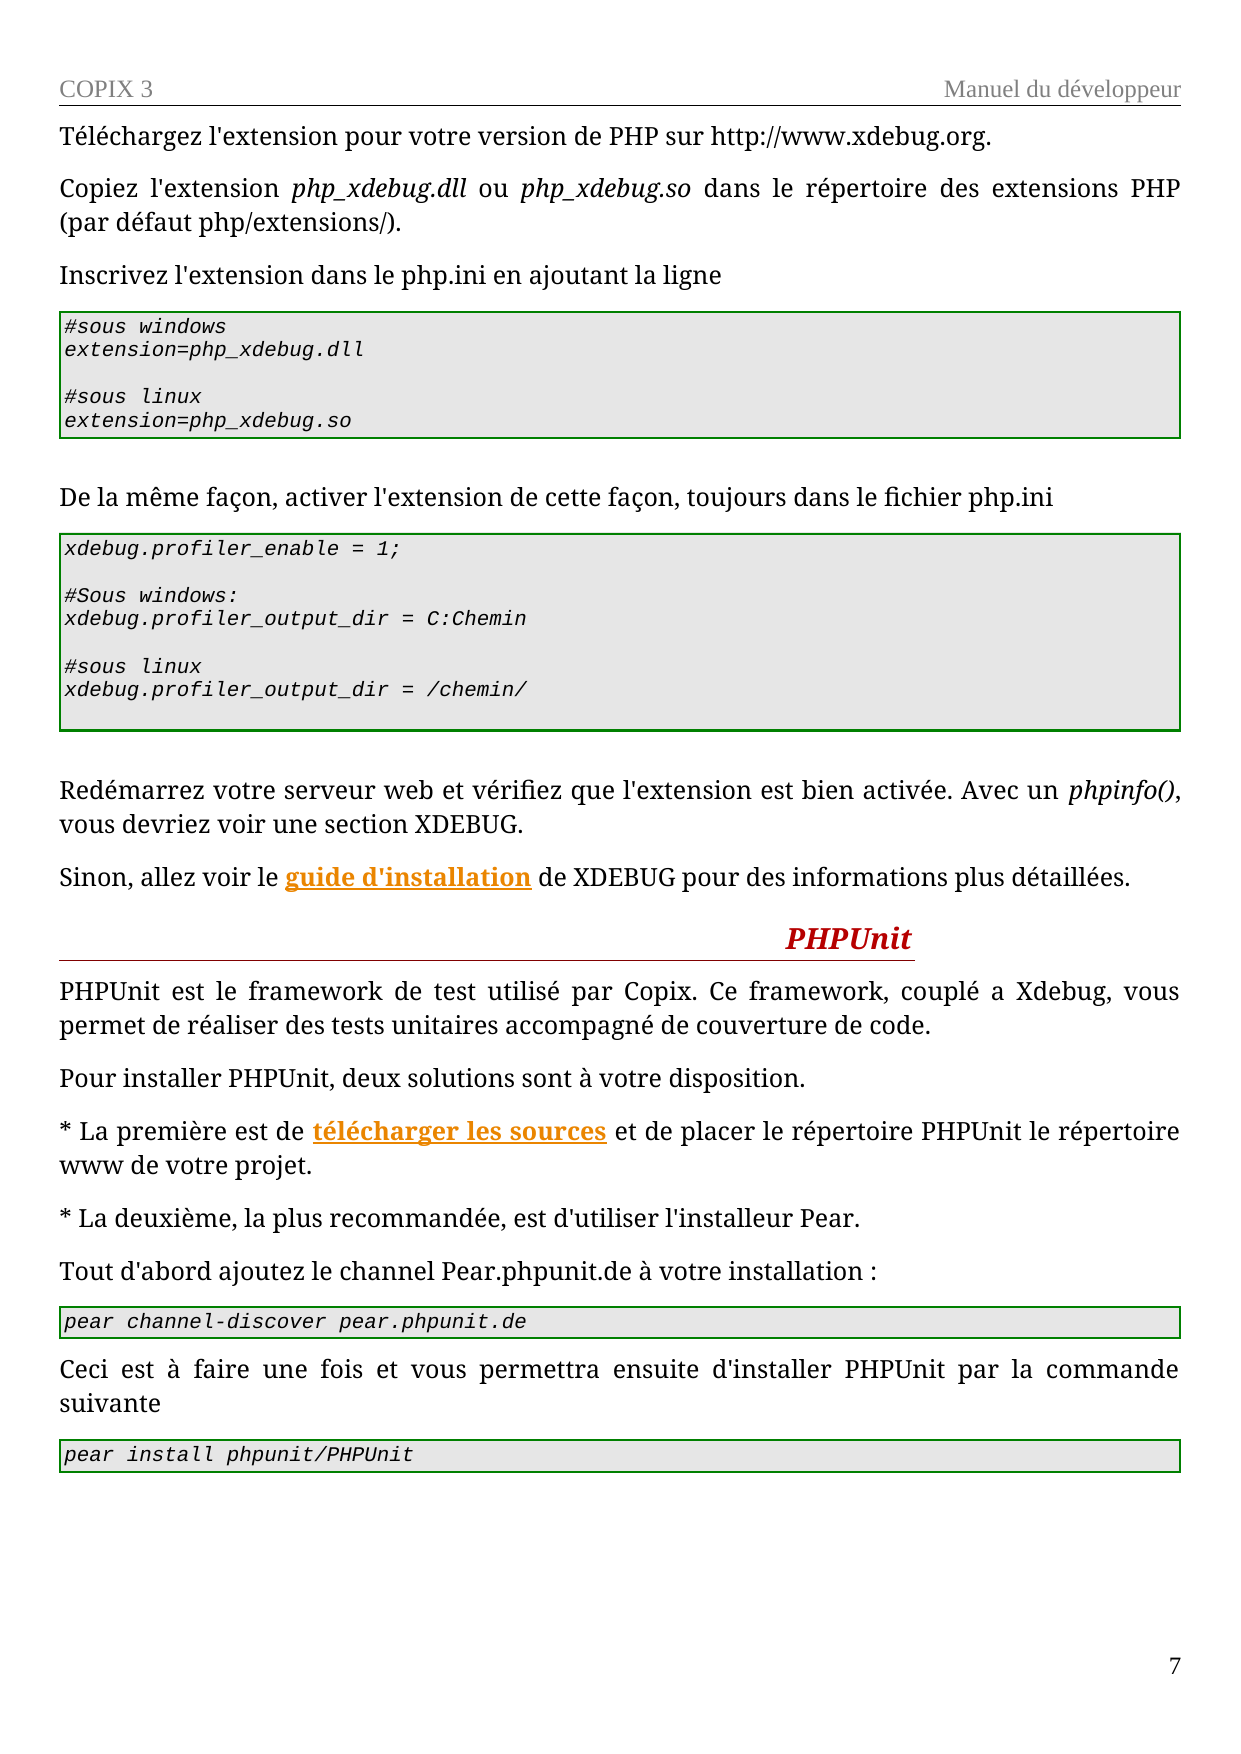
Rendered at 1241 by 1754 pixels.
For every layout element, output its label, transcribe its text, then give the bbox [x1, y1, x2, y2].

text xdebug.profiler_output_dir = C:Chemin [61, 603, 1179, 627]
text Ceci est à faire une fois et vous permettra ensuite d'installer PHPUnit par la commande suivante [59, 1352, 1181, 1420]
text pear channel-discover pear.phpunit.de [61, 1308, 1179, 1337]
subtitle PHPUnit [59, 918, 915, 960]
text De la même façon, activer l'extension de cette façon, toujours dans le fichier php.ini [59, 480, 1181, 514]
text extension=php_xdebug.so [61, 405, 1179, 437]
text #Sous windows: [61, 580, 1179, 603]
text Inscrivez l'extension dans le php.ini en ajoutant la ligne [59, 258, 1181, 292]
text xdebug.profiler_enable = 1; [61, 535, 1179, 556]
text Pour installer PHPUnit, deux solutions sont à votre disposition. [59, 1061, 1181, 1095]
text Redémarrez votre serveur web et vérifiez que l'extension est bien activée. Avec un phpinfo(), vous devriez voir une section XDEBUG. [59, 772, 1181, 841]
text PHPUnit est le framework de test utilisé par Copix. Ce framework, couplé a Xdebug, vous permet de réaliser des tests unitaires accompagné de couverture de code. [59, 974, 1181, 1042]
text * La deuxième, la plus recommandée, est d'utiliser l'installeur Pear. [59, 1200, 1181, 1234]
text * La première est de télécharger les sources et de placer le répertoire PHPUnit le répertoire www de votre projet. [59, 1113, 1181, 1182]
text #sous linux [61, 651, 1179, 674]
text pear install phpunit/PHPUnit [61, 1441, 1179, 1471]
text #sous linux [61, 382, 1179, 405]
text Tout d'abord ajoutez le channel Pear.phpunit.de à votre installation : [59, 1253, 1181, 1287]
text Sinon, allez voir le guide d'installation de XDEBUG pour des informations plus détaillées. [59, 859, 1181, 893]
text #sous windows [61, 313, 1179, 334]
text Téléchargez l'extension pour votre version de PHP sur http://www.xdebug.org. [59, 118, 1181, 152]
text Copiez l'extension php_xdebug.dll ou php_xdebug.so dans le répertoire des extensions PHP (par défaut php/extensions/). [59, 171, 1181, 239]
text xdebug.profiler_output_dir = /chemin/ [61, 674, 1179, 698]
text extension=php_xdebug.dll [61, 334, 1179, 358]
